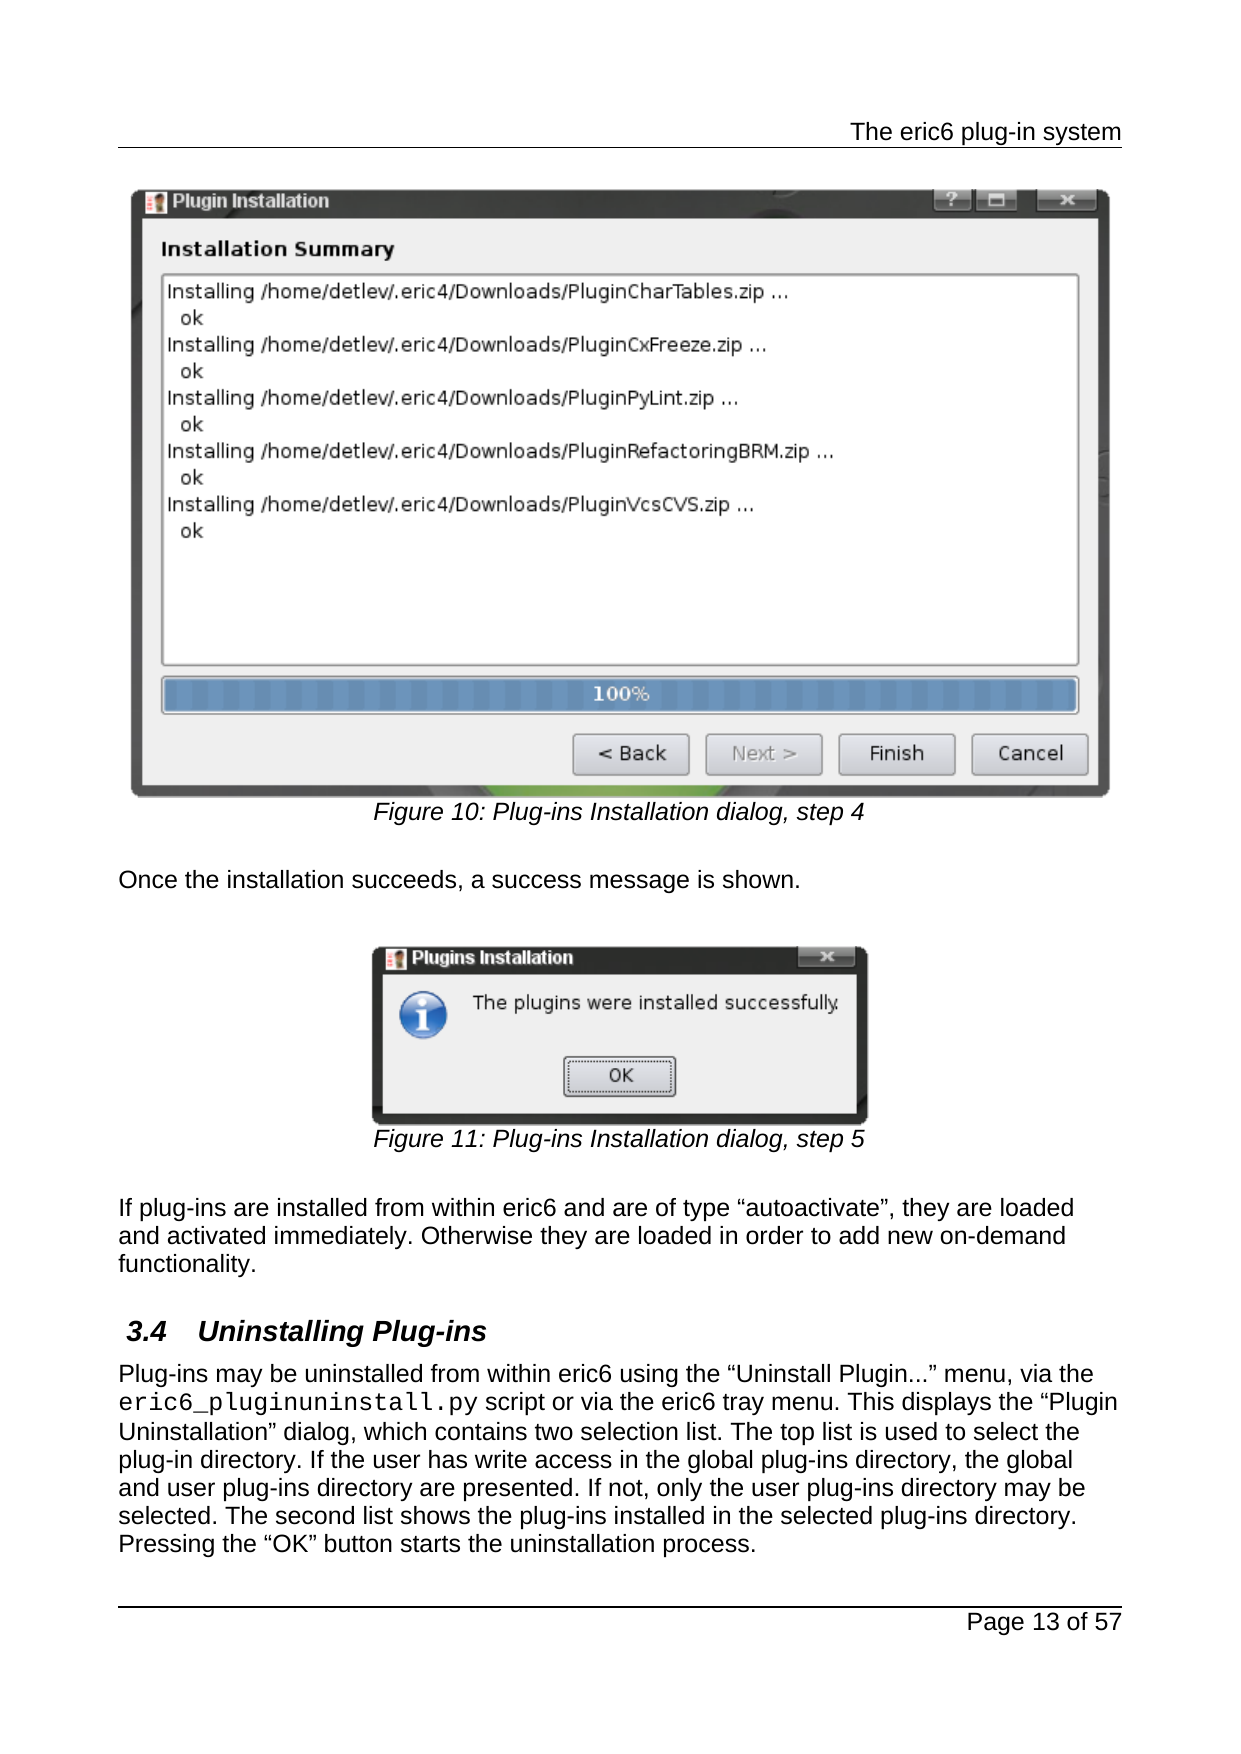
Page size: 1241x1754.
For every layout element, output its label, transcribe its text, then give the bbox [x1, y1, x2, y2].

subtitle Uninstalling Plug-ins [118, 1315, 1122, 1347]
picture [371, 946, 869, 1126]
picture [130, 189, 1111, 798]
text Figure 10: Plug-ins Installation dialog, step 4 [130, 798, 1110, 825]
text Plug-ins may be uninstalled from within eric6 using the “Uninstall Plugin...” menu, via the eric6_pluginuninstall.py script or via the eric6 tray menu. This displays the “Plugin Uninstallation” dialog, which contains two selection list. The top list is used to select the plug-in directory. If the user has write access in the global plug-ins directory, the global and user plug-ins directory are presented. If not, only the user plug-ins directory may be selected. The second list shows the plug-ins installed in the selected plug-ins directory. Pressing the “OK” button starts the uninstallation process. [118, 1360, 1122, 1557]
text Once the installation succeeds, a success message is shown. [118, 866, 1122, 894]
text Figure 11: Plug-ins Installation dialog, step 5 [372, 1126, 868, 1153]
text If plug-ins are installed from within eric6 and are of type “autoactivate”, they are loaded and activated immediately. Otherwise they are loaded in order to add new on-demand functionality. [118, 1193, 1122, 1277]
